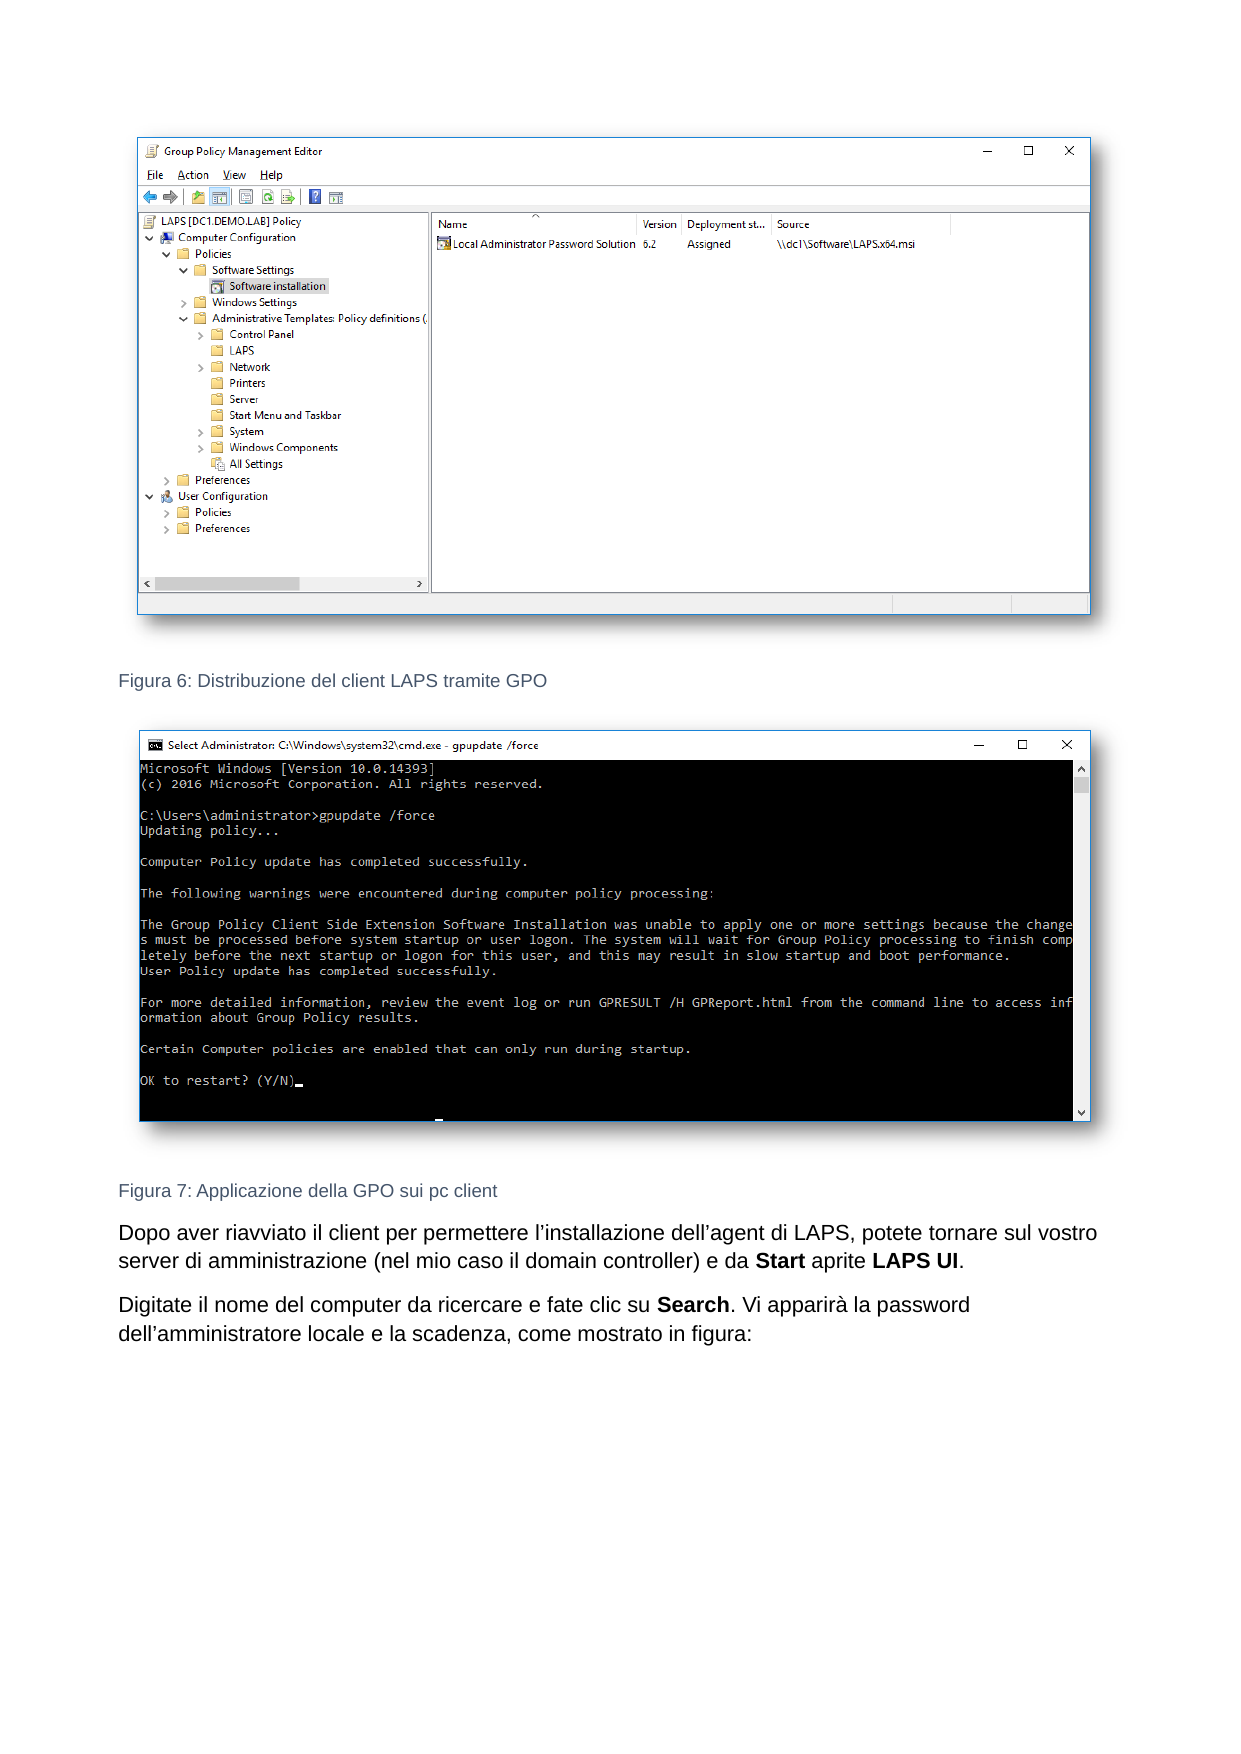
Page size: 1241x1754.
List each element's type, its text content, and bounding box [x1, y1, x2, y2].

text Digitate il nome del computer da ricercare e fate clic su Search. Vi apparirà la password dell’amministratore locale e la scadenza, come mostrato in figura: [118, 1292, 1122, 1346]
text Dopo aver riavviato il client per permettere l’installazione dell’agent di LAPS, potete tornare sul vostro server di amministrazione (nel mio caso il domain controller) e da Start aprite LAPS UI. [118, 1219, 1122, 1273]
text Figura 7: Applicazione della GPO sui pc client [118, 1180, 1122, 1202]
picture [118, 709, 1131, 1162]
picture [118, 118, 1128, 652]
text Figura 6: Distribuzione del client LAPS tramite GPO [118, 670, 1122, 692]
